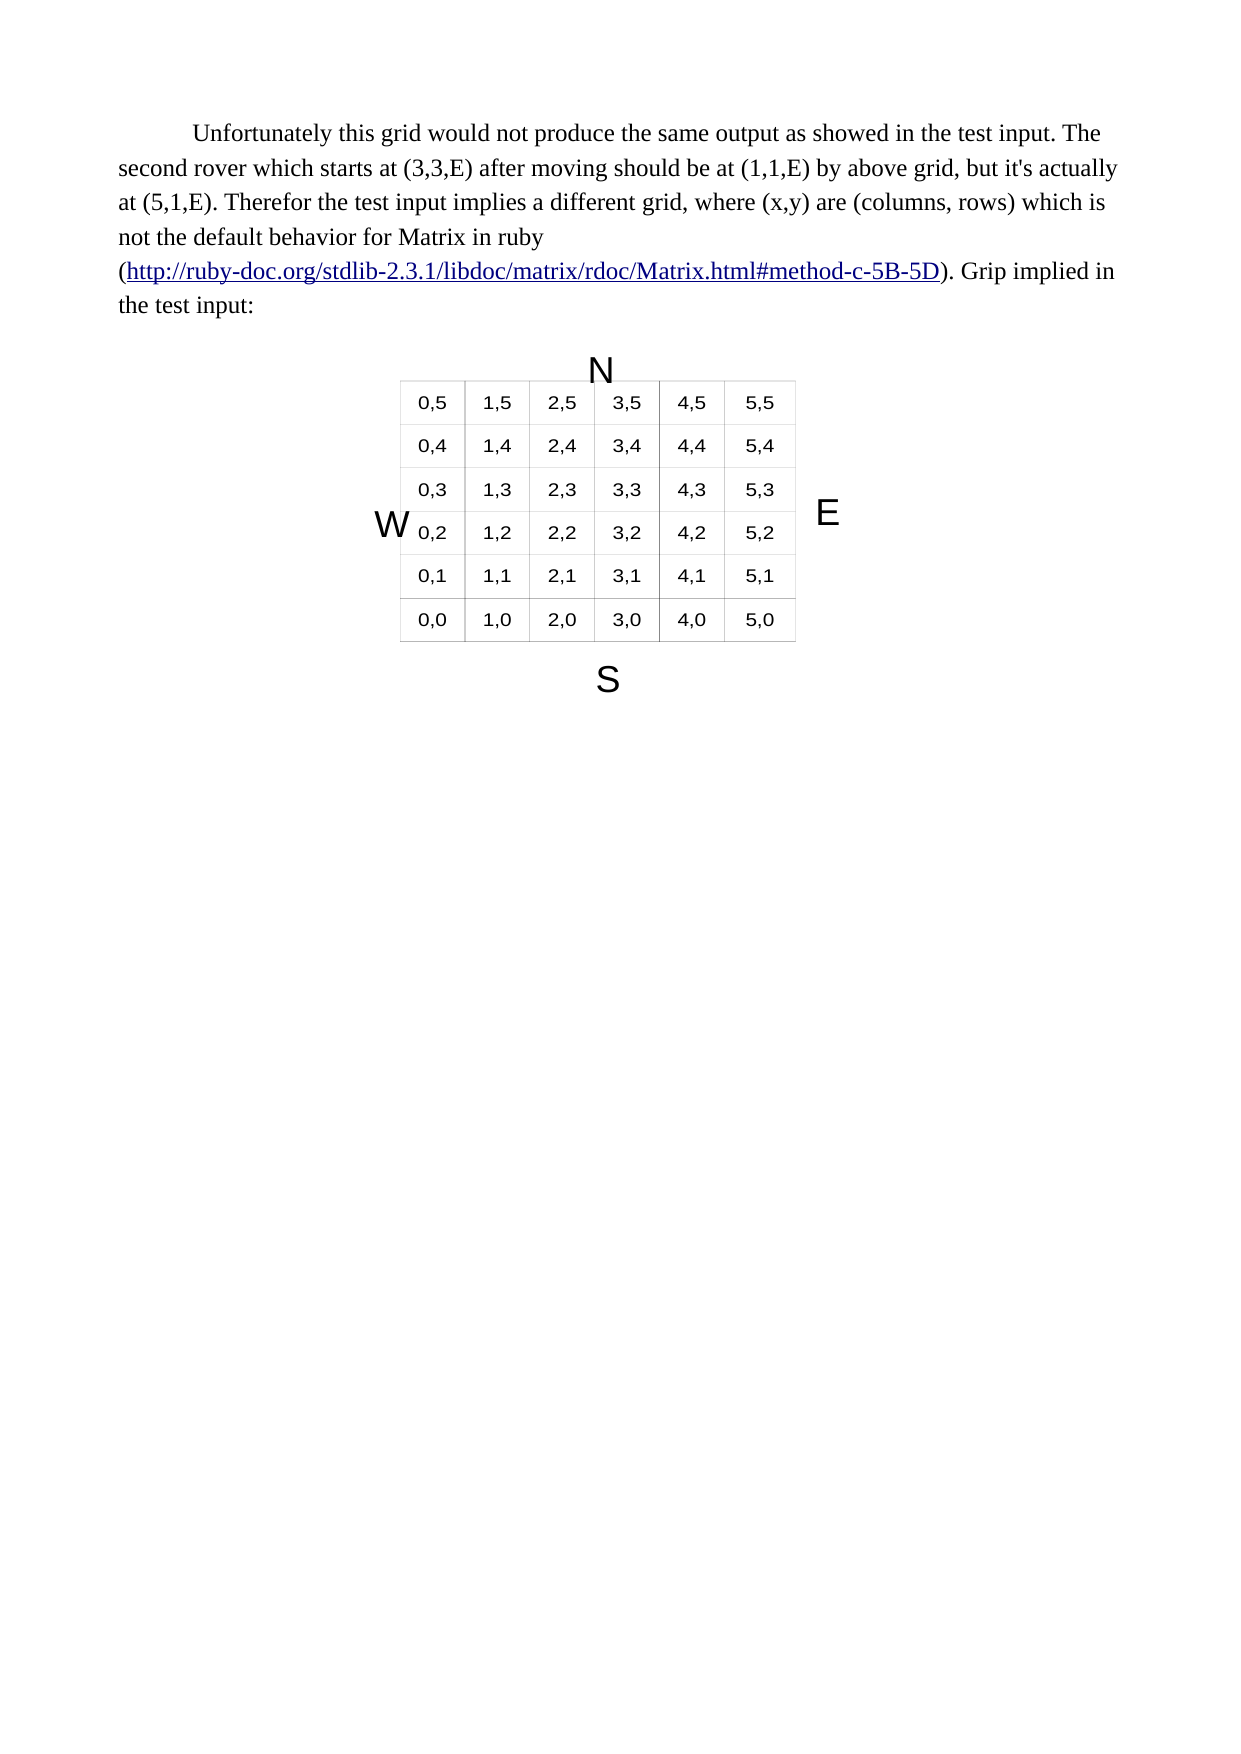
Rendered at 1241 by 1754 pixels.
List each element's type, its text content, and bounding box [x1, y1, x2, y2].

text Unfortunately this grid would not produce the same output as showed in the test input. The second rover which starts at (3,3,E) after moving should be at (1,1,E) by above grid, but it's actually at (5,1,E). Therefor the test input implies a different grid, where (x,y) are (columns, rows) which is not the default behavior for Matrix in ruby (http://ruby-doc.org/stdlib-2.3.1/libdoc/matrix/rdoc/Matrix.html#method-c-5B-5D). Grip implied in the test input: [118, 118, 1122, 319]
